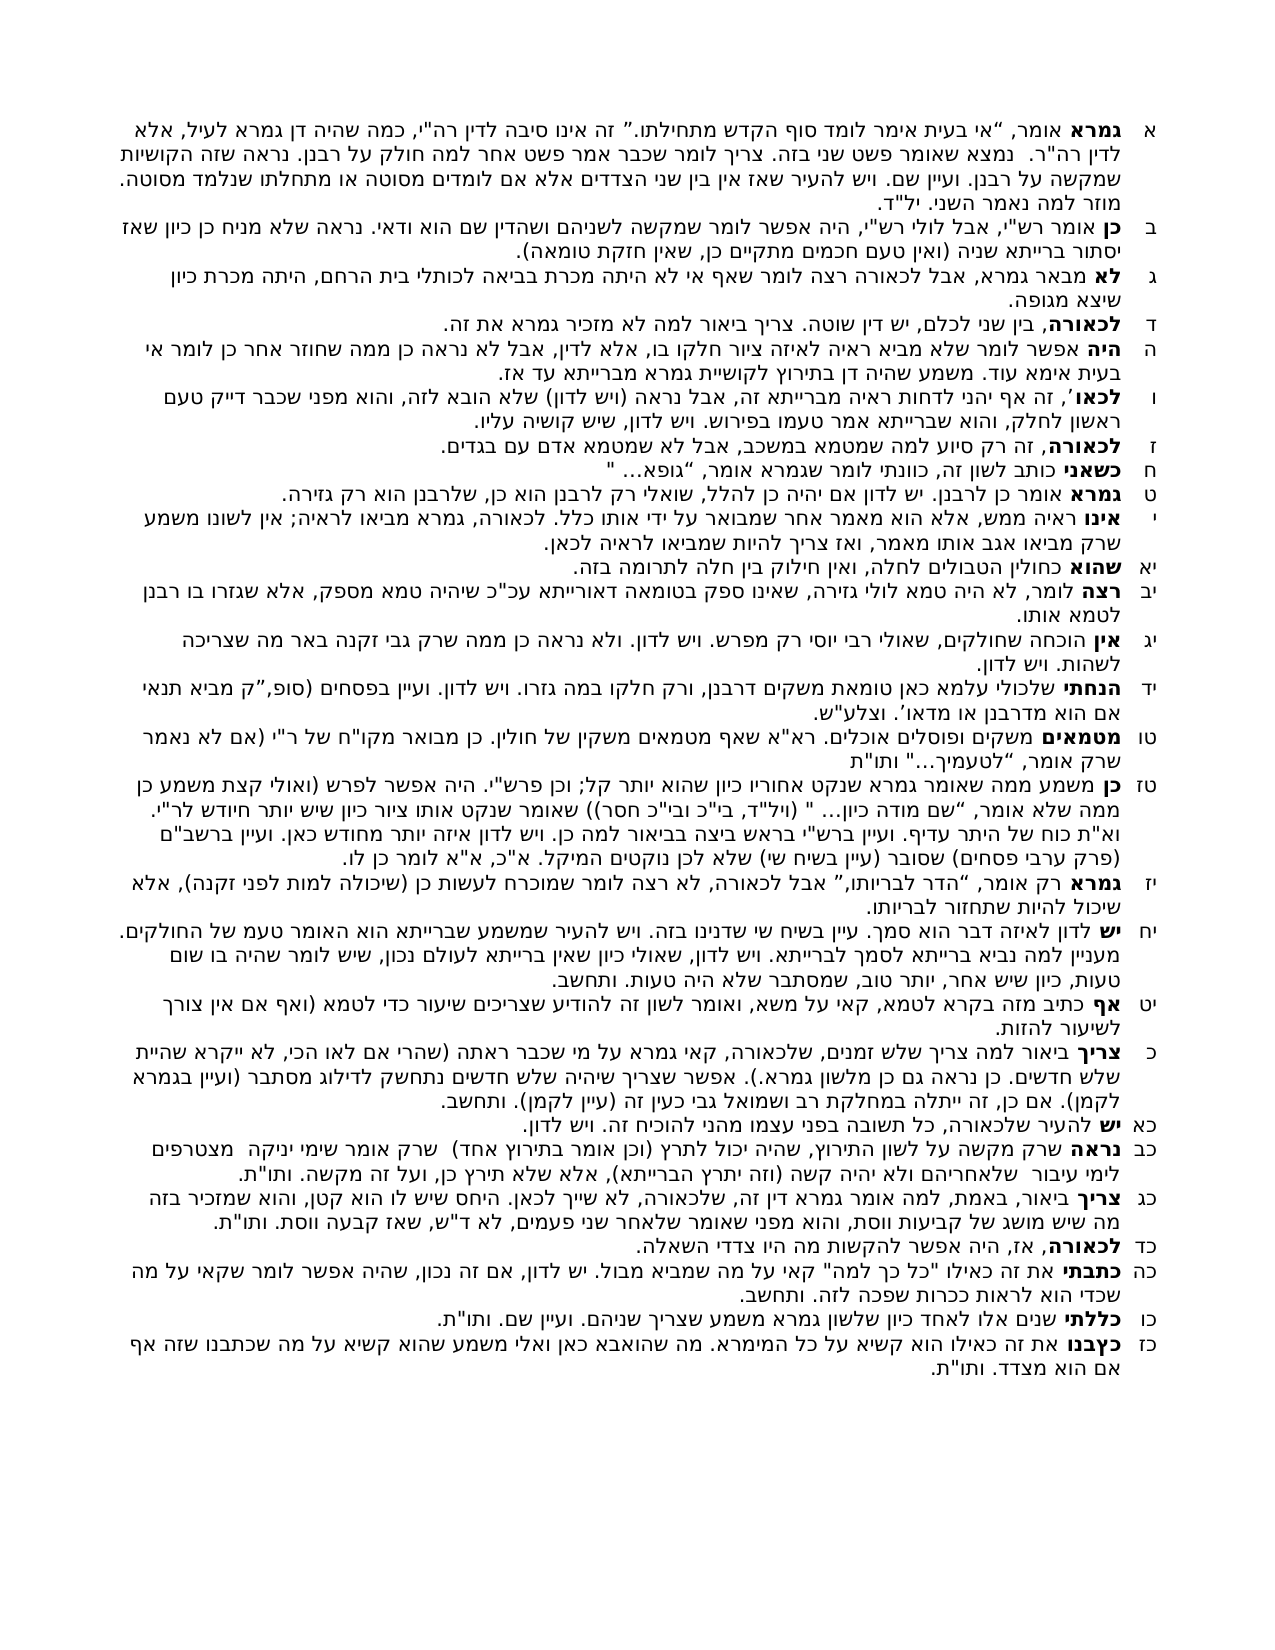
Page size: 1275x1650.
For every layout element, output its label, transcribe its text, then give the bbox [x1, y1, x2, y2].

list היה אפשר לומר שלא מביא ראיה לאיזה ציור חלקו בו, אלא לדין, אבל לא נראה כן ממה שחוזר אחר כן לומר אי בעית אימא עוד. משמע שהיה דן בתירוץ לקושיית גמרא מברייתא עד אז. [118, 337, 1157, 385]
list אף כתיב מזה בקרא לטמא, קאי על משא, ואומר לשון זה להודיע שצריכים שיעור כדי לטמא (ואף אם אין צורך לשיעור להזות. [118, 992, 1157, 1040]
list כץבנו את זה כאילו הוא קשיא על כל המימרא. מה שהואבא כאן ואלי משמע שהוא קשיא על מה שכתבנו שזה אף אם הוא מצדד. ותו"ת. [118, 1332, 1157, 1380]
list כללתי שנים אלו לאחד כיון שלשון גמרא משמע שצריך שניהם. ועיין שם. ותו"ת. [118, 1307, 1157, 1332]
list גמרא אומר כן לרבנן. יש לדון אם יהיה כן להלל, שואלי רק לרבנן הוא כן, שלרבנן הוא רק גזירה. [118, 482, 1157, 506]
list צריך ביאור למה צריך שלש זמנים, שלכאורה, קאי גמרא על מי שכבר ראתה (שהרי אם לאו הכי, לא ייקרא שהיית שלש חדשים. כן נראה גם כן מלשון גמרא.). אפשר שצריך שיהיה שלש חדשים נתחשק לדילוג מסתבר (ועיין בגמרא לקמן). אם כן, זה ייתלה במחלקת רב ושמואל גבי כעין זה (עיין לקמן). ותחשב. [118, 1040, 1157, 1113]
list גמרא אומר, “אי בעית אימר לומד סוף הקדש מתחילתו.” זה אינו סיבה לדין רה"י, כמה שהיה דן גמרא לעיל, אלא לדין רה"ר. נמצא שאומר פשט שני בזה. צריך לומר שכבר אמר פשט אחר למה חולק על רבנן. נראה שזה הקושיות שמקשה על רבנן. ועיין שם. ויש להעיר שאז אין בין שני הצדדים אלא אם לומדים מסוטה או מתחלתו שנלמד מסוטה. מוזר למה נאמר השני. יל"ד. [118, 118, 1157, 215]
list נראה שרק מקשה על לשון התירוץ, שהיה יכול לתרץ (וכן אומר בתירוץ אחד) שרק אומר שימי יניקה מצטרפים לימי עיבור שלאחריהם ולא יהיה קשה (וזה יתרץ הברייתא), אלא שלא תירץ כן, ועל זה מקשה. ותו"ת. [118, 1137, 1157, 1186]
list לכאורה, אז, היה אפשר להקשות מה היו צדדי השאלה. [118, 1234, 1157, 1259]
list גמרא רק אומר, “הדר לבריותו,” אבל לכאורה, לא רצה לומר שמוכרח לעשות כן (שיכולה למות לפני זקנה), אלא שיכול להיות שתחזור לבריותו. [118, 871, 1157, 919]
list לכאורה, בין שני לכלם, יש דין שוטה. צריך ביאור למה לא מזכיר גמרא את זה. [118, 312, 1157, 337]
list כשאני כותב לשון זה, כוונתי לומר שגמרא אומר, “גופא… " [118, 458, 1157, 482]
list כן משמע ממה שאומר גמרא שנקט אחוריו כיון שהוא יותר קל; וכן פרש"י. היה אפשר לפרש (ואולי קצת משמע כן ממה שלא אומר, “שם מודה כיון… " (ויל"ד, בי"כ ובי"כ חסר)) שאומר שנקט אותו ציור כיון שיש יותר חיודש לר"י. וא"ת כוח של היתר עדיף. ועיין ברש"י בראש ביצה בביאור למה כן. ויש לדון איזה יותר מחודש כאן. ועיין ברשב"ם (פרק ערבי פסחים) שסובר (עיין בשיח שי) שלא לכן נוקטים המיקל. א"כ, א"א לומר כן לו. [118, 773, 1157, 871]
list שהוא כחולין הטבולים לחלה, ואין חילוק בין חלה לתרומה בזה. [118, 555, 1157, 579]
list רצה לומר, לא היה טמא לולי גזירה, שאינו ספק בטומאה דאורייתא עכ"כ שיהיה טמא מספק, אלא שגזרו בו רבנן לטמא אותו. [118, 579, 1157, 628]
list הנחתי שלכולי עלמא כאן טומאת משקים דרבנן, ורק חלקו במה גזרו. ויש לדון. ועיין בפסחים (סופ,”ק מביא תנאי אם הוא מדרבנן או מדאו’. וצלע"ש. [118, 676, 1157, 725]
list יש לדון לאיזה דבר הוא סמך. עיין בשיח שי שדנינו בזה. ויש להעיר שמשמע שברייתא הוא האומר טעמ של החולקים. מעניין למה נביא ברייתא לסמך לברייתא. ויש לדון, שאולי כיון שאין ברייתא לעולם נכון, שיש לומר שהיה בו שום טעות, כיון שיש אחר, יותר טוב, שמסתבר שלא היה טעות. ותחשב. [118, 919, 1157, 992]
list אין הוכחה שחולקים, שאולי רבי יוסי רק מפרש. ויש לדון. ולא נראה כן ממה שרק גבי זקנה באר מה שצריכה לשהות. ויש לדון. [118, 628, 1157, 676]
list מטמאים משקים ופוסלים אוכלים. רא"א שאף מטמאים משקין של חולין. כן מבואר מקו"ח של ר"י (אם לא נאמר שרק אומר, “לטעמיך…" ותו"ת [118, 725, 1157, 773]
list צריך ביאור, באמת, למה אומר גמרא דין זה, שלכאורה, לא שייך לכאן. היחס שיש לו הוא קטן, והוא שמזכיר בזה מה שיש מושג של קביעות ווסת, והוא מפני שאומר שלאחר שני פעמים, לא ד"ש, שאז קבעה ווסת. ותו"ת. [118, 1186, 1157, 1234]
list לכאו’, זה אף יהני לדחות ראיה מברייתא זה, אבל נראה (ויש לדון) שלא הובא לזה, והוא מפני שכבר דייק טעם ראשון לחלק, והוא שברייתא אמר טעמו בפירוש. ויש לדון, שיש קושיה עליו. [118, 385, 1157, 434]
list לא מבאר גמרא, אבל לכאורה רצה לומר שאף אי לא היתה מכרת בביאה לכותלי בית הרחם, היתה מכרת כיון שיצא מגופה. [118, 264, 1157, 312]
list לכאורה, זה רק סיוע למה שמטמא במשכב, אבל לא שמטמא אדם עם בגדים. [118, 434, 1157, 458]
list כתבתי את זה כאילו "כל כך למה" קאי על מה שמביא מבול. יש לדון, אם זה נכון, שהיה אפשר לומר שקאי על מה שכדי הוא לראות ככרות שפכה לזה. ותחשב. [118, 1259, 1157, 1307]
list יש להעיר שלכאורה, כל תשובה בפני עצמו מהני להוכיח זה. ויש לדון. [118, 1113, 1157, 1137]
list כן אומר רש"י, אבל לולי רש"י, היה אפשר לומר שמקשה לשניהם ושהדין שם הוא ודאי. נראה שלא מניח כן כיון שאז יסתור ברייתא שניה (ואין טעם חכמים מתקיים כן, שאין חזקת טומאה). [118, 215, 1157, 264]
list אינו ראיה ממש, אלא הוא מאמר אחר שמבואר על ידי אותו כלל. לכאורה, גמרא מביאו לראיה; אין לשונו משמע שרק מביאו אגב אותו מאמר, ואז צריך להיות שמביאו לראיה לכאן. [118, 506, 1157, 555]
